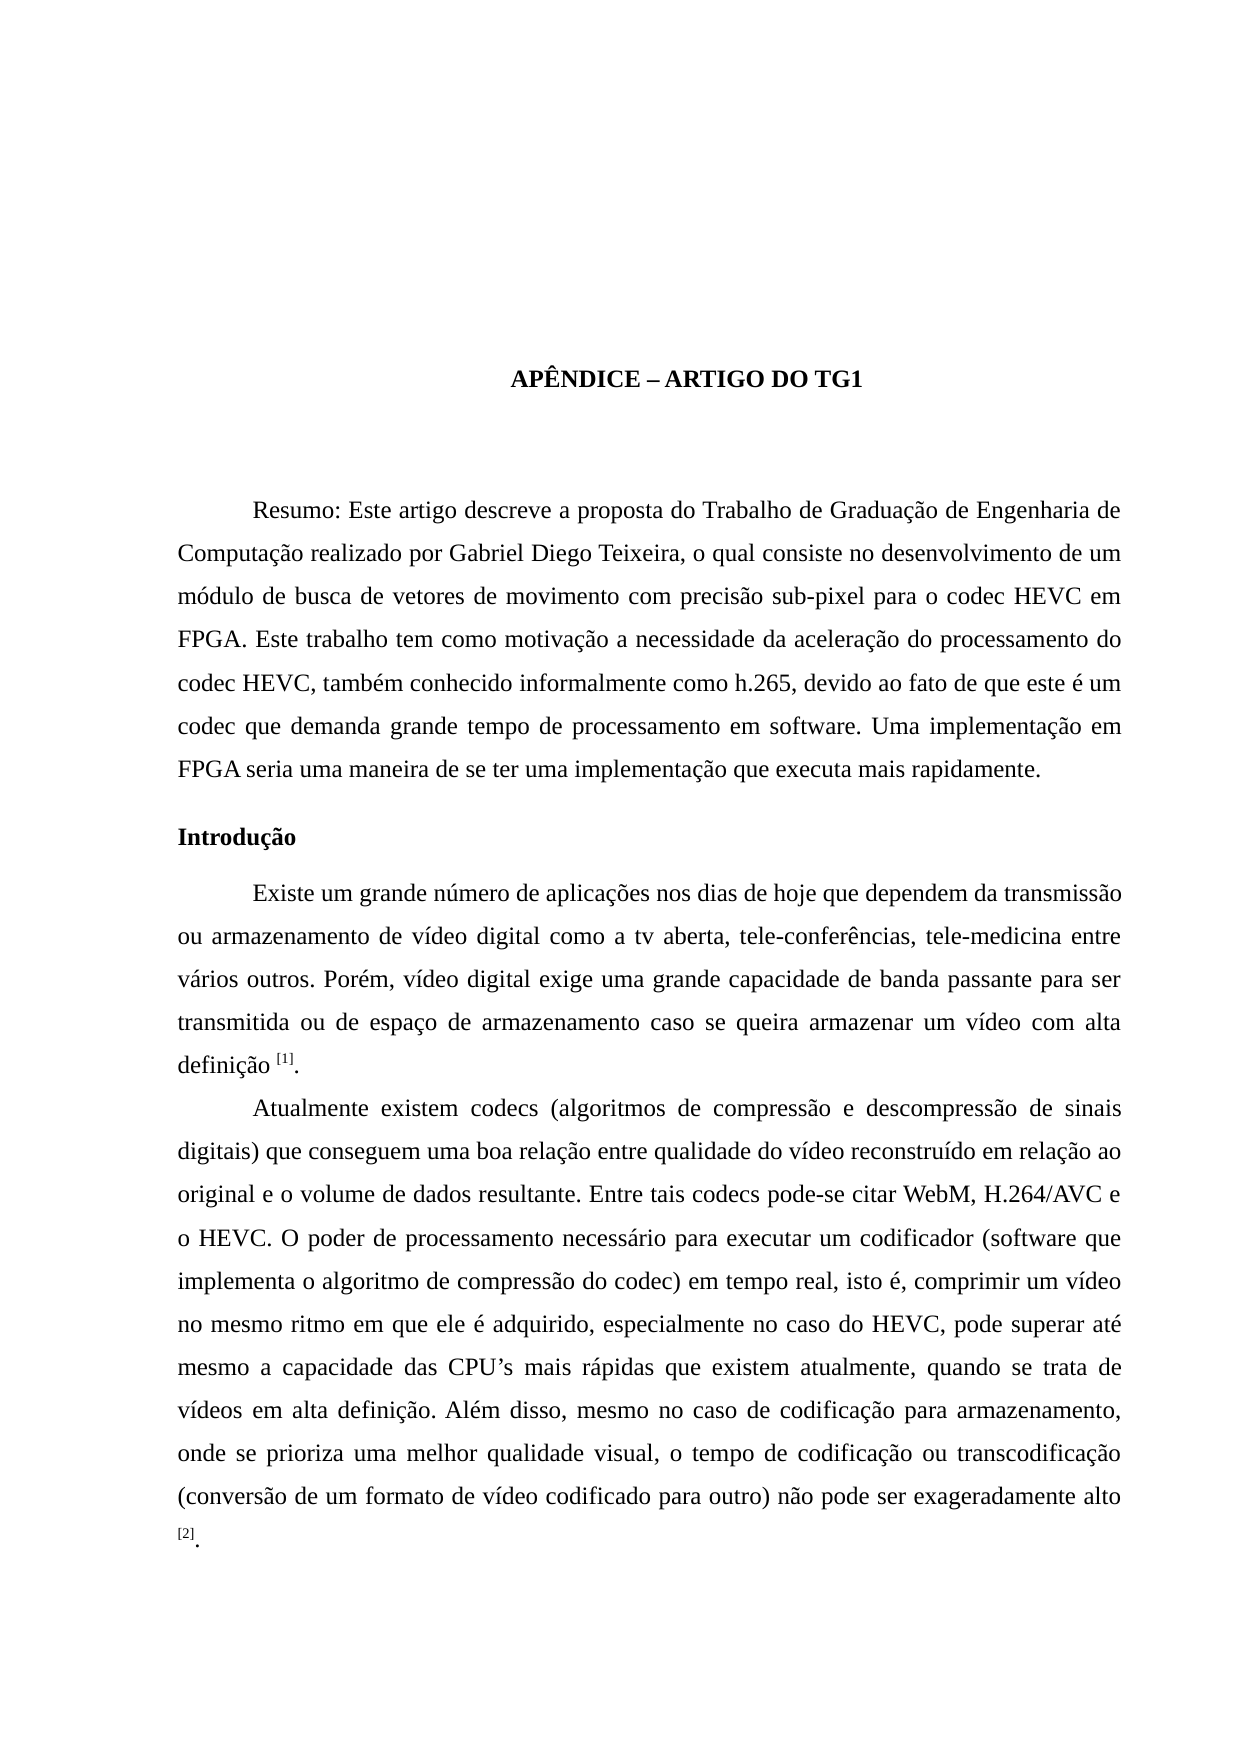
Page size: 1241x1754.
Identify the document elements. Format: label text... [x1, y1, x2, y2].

subtitle APÊNDICE – ARTIGO DO TG1 [177, 364, 1122, 393]
text Resumo: Este artigo descreve a proposta do Trabalho de Graduação de Engenharia de Computação realizado por Gabriel Diego Teixeira, o qual consiste no desenvolvimento de um módulo de busca de vetores de movimento com precisão sub-pixel para o codec HEVC em FPGA. Este trabalho tem como motivação a necessidade da aceleração do processamento do codec HEVC, também conhecido informalmente como h.265, devido ao fato de que este é um codec que demanda grande tempo de processamento em software. Uma implementação em FPGA seria uma maneira de se ter uma implementação que executa mais rapidamente. [177, 495, 1122, 783]
text Atualmente existem codecs (algoritmos de compressão e descompressão de sinais digitais) que conseguem uma boa relação entre qualidade do vídeo reconstruído em relação ao original e o volume de dados resultante. Entre tais codecs pode-se citar WebM, H.264/AVC e o HEVC. O poder de processamento necessário para executar um codificador (software que implementa o algoritmo de compressão do codec) em tempo real, isto é, comprimir um vídeo no mesmo ritmo em que ele é adquirido, especialmente no caso do HEVC, pode superar até mesmo a capacidade das CPU’s mais rápidas que existem atualmente, quando se trata de vídeos em alta definição. Além disso, mesmo no caso de codificação para armazenamento, onde se prioriza uma melhor qualidade visual, o tempo de codificação ou transcodificação (conversão de um formato de vídeo codificado para outro) não pode ser exageradamente alto [2]. [177, 1093, 1122, 1553]
text Existe um grande número de aplicações nos dias de hoje que dependem da transmissão ou armazenamento de vídeo digital como a tv aberta, tele-conferências, tele-medicina entre vários outros. Porém, vídeo digital exige uma grande capacidade de banda passante para ser transmitida ou de espaço de armazenamento caso se queira armazenar um vídeo com alta definição [1]. [177, 878, 1122, 1079]
subtitle Introdução [177, 822, 1122, 851]
